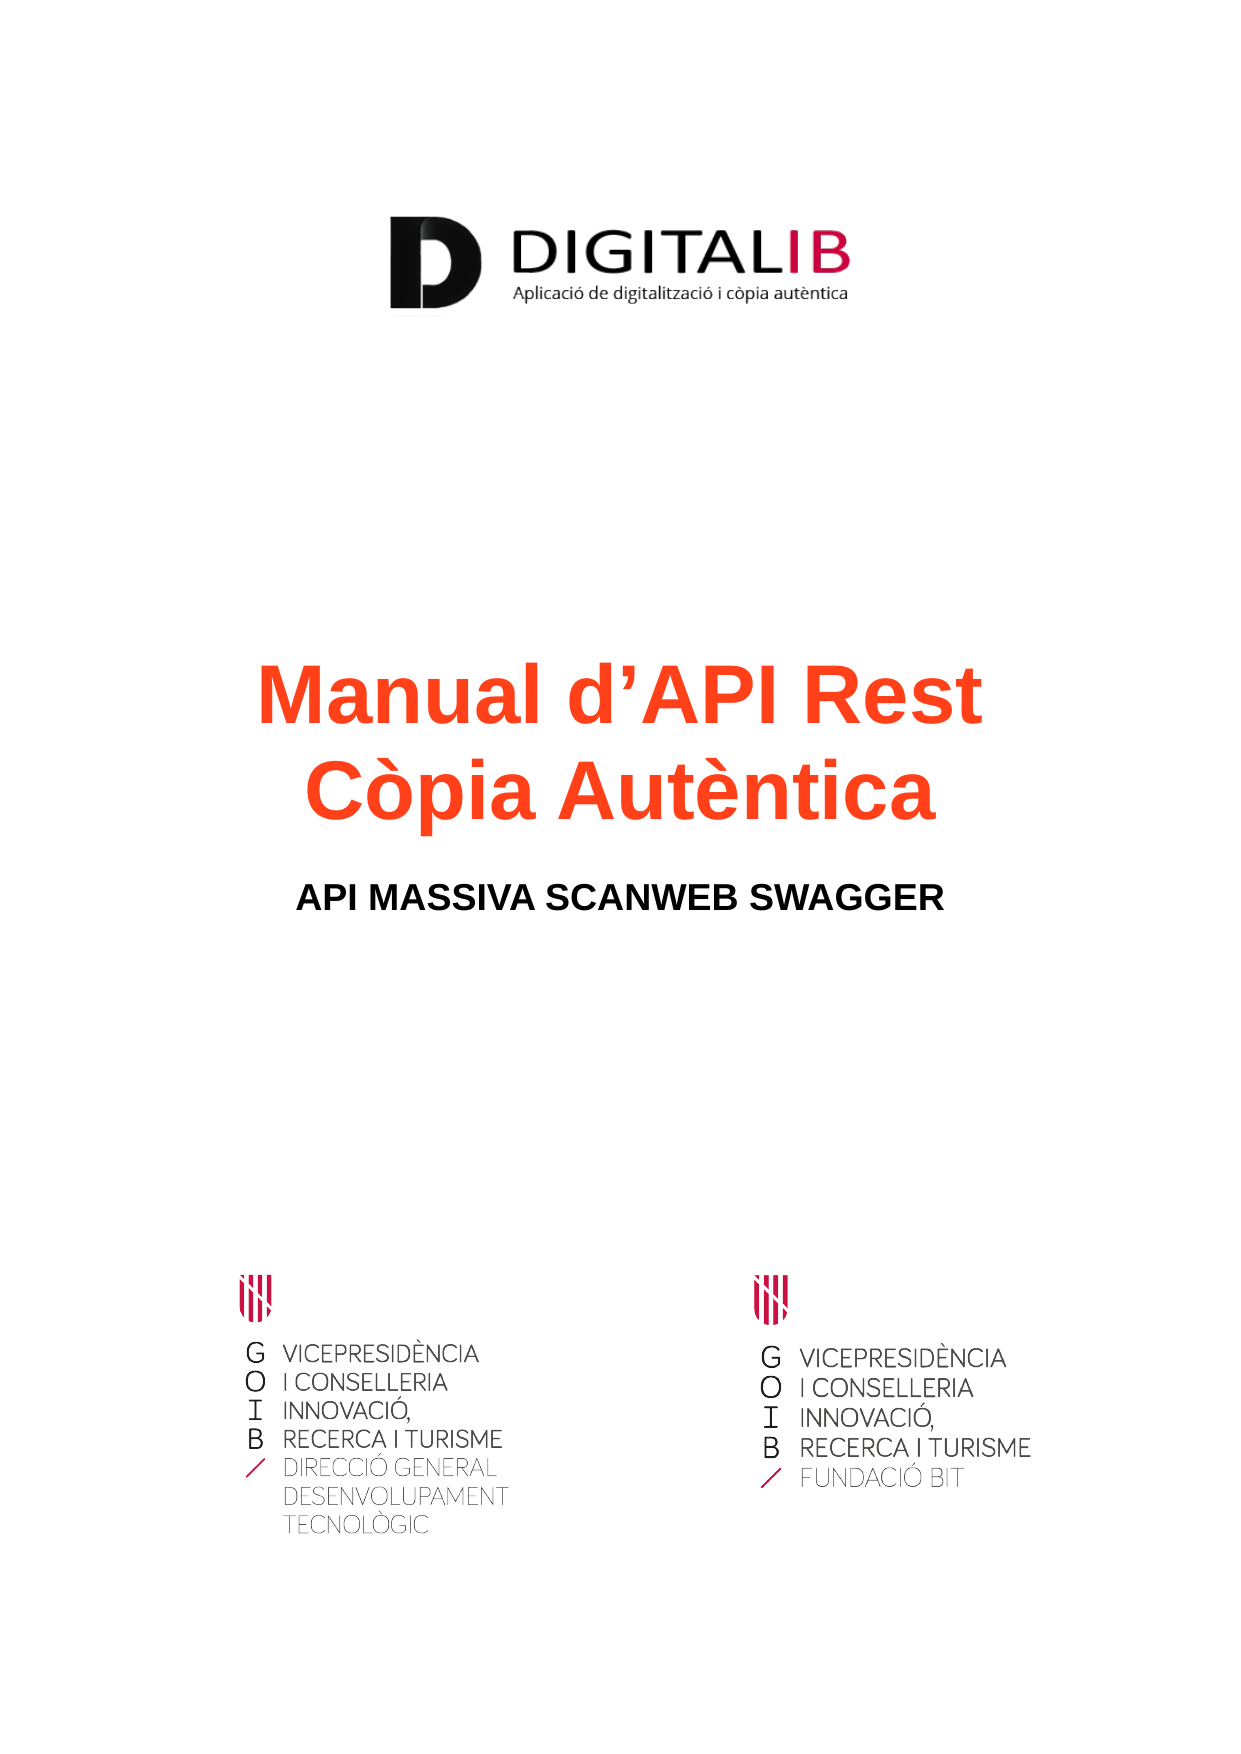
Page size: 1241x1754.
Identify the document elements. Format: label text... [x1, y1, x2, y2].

picture [742, 1266, 1044, 1497]
table_header [664, 1260, 1122, 1548]
picture [364, 197, 876, 328]
subtitle API MASSIVA SCANWEB SWAGGER [118, 875, 1122, 918]
table_header [633, 1260, 663, 1548]
picture [228, 1266, 521, 1542]
title Manual d’API Rest Còpia Autèntica [118, 646, 1122, 837]
table_header [118, 1260, 632, 1548]
